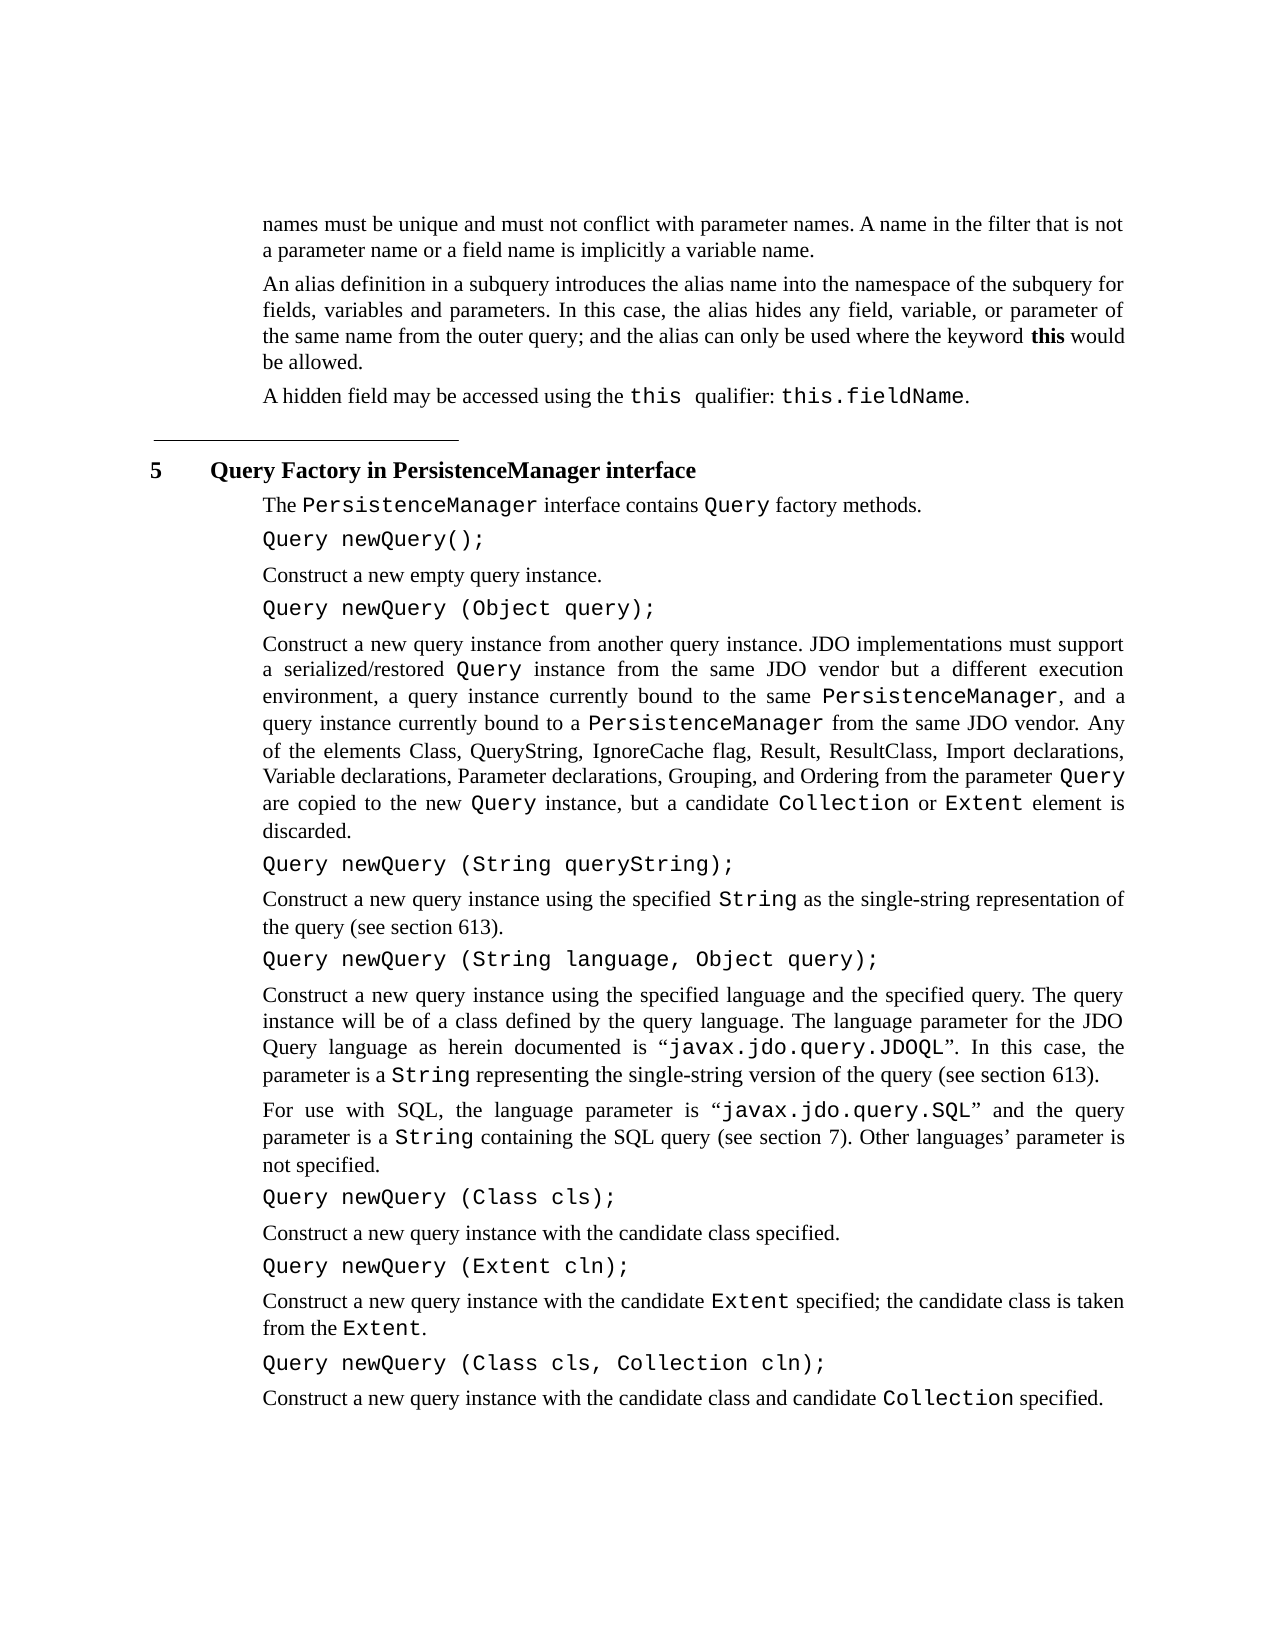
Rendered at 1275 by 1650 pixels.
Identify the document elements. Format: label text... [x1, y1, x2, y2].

text The PersistenceManager interface contains Query factory methods. [262, 492, 1125, 519]
text A14.5-1 [Construct a new empty query instance.] [262, 561, 1125, 587]
text A14.4-4 [A hidden field may be accessed using the this qualifier: this.fieldName.] [262, 383, 1125, 410]
text Query newQuery(); [262, 527, 1125, 553]
text names must be unique and must not conflict with parameter names. A name in the filter that is not a parameter name or a field name is implicitly a variable name. [262, 210, 1125, 262]
text A14.5-11 [Construct a new query instance using the specified String as the single-string representation of the query] (see section 613). [262, 886, 1125, 939]
subtitle Query Factory in PersistenceManager interface [150, 456, 1125, 483]
text An alias definition in a subquery introduces the alias name into the namespace of the subquery for fields, variables and parameters. In this case, the alias hides any field, variable, or parameter of the same name from the outer query; and the alias can only be used where the keyword this would be allowed. [262, 270, 1125, 374]
text A14.5-7 [Construct a new query instance with the candidate class and candidate Collection specified.] [262, 1385, 1125, 1412]
text A14.5-4 [Construct a new query instance using the specified language and the specified query. The query instance will be of a class defined by the query language. The language parameter for the JDO Query language as herein documented is “javax.jdo.query.JDOQL”.] In this case, the parameter is a String representing the single-string version of the query (see section 613). [262, 982, 1125, 1088]
text For use with SQL, the language parameter is “javax.jdo.query.SQL” and the query parameter is a String containing the SQL query (see section 7). Other languages’ parameter is not specified. [262, 1097, 1125, 1177]
text Query newQuery (String queryString); [262, 851, 1125, 877]
text Query newQuery (Extent cln); [262, 1254, 1125, 1280]
text Query newQuery (Object query); [262, 596, 1125, 622]
text Construct a new query instance from another query instance. JDO implementations must support A14.5-2 [a serialized/restored Query instance from the same JDO vendor but a different execution environment], a query instance currently bound to the same PersistenceManager, and A14.5-3 [a query instance currently bound to a PersistenceManager from the same JDO vendor.] A14.5-2 [Any of the elements Class, QueryString, IgnoreCache flag, Result, ResultClass, Import declarations, Variable declarations, Parameter declarations, Grouping, and Ordering from the parameter Query are copied to the new Query instance, but a candidate Collection or Extent element is discarded.] [262, 630, 1125, 843]
text Query newQuery (String language, Object query); [262, 947, 1125, 973]
text Query newQuery (Class cls); [262, 1185, 1125, 1211]
text A14.5-5 [Construct a new query instance with the candidate class specified.] [262, 1219, 1125, 1246]
text Query newQuery (Class cls, Collection cln); [262, 1351, 1125, 1377]
text A14.5-6 [Construct a new query instance with the candidate Extent specified; the candidate class is taken from the Extent.] [262, 1288, 1125, 1342]
